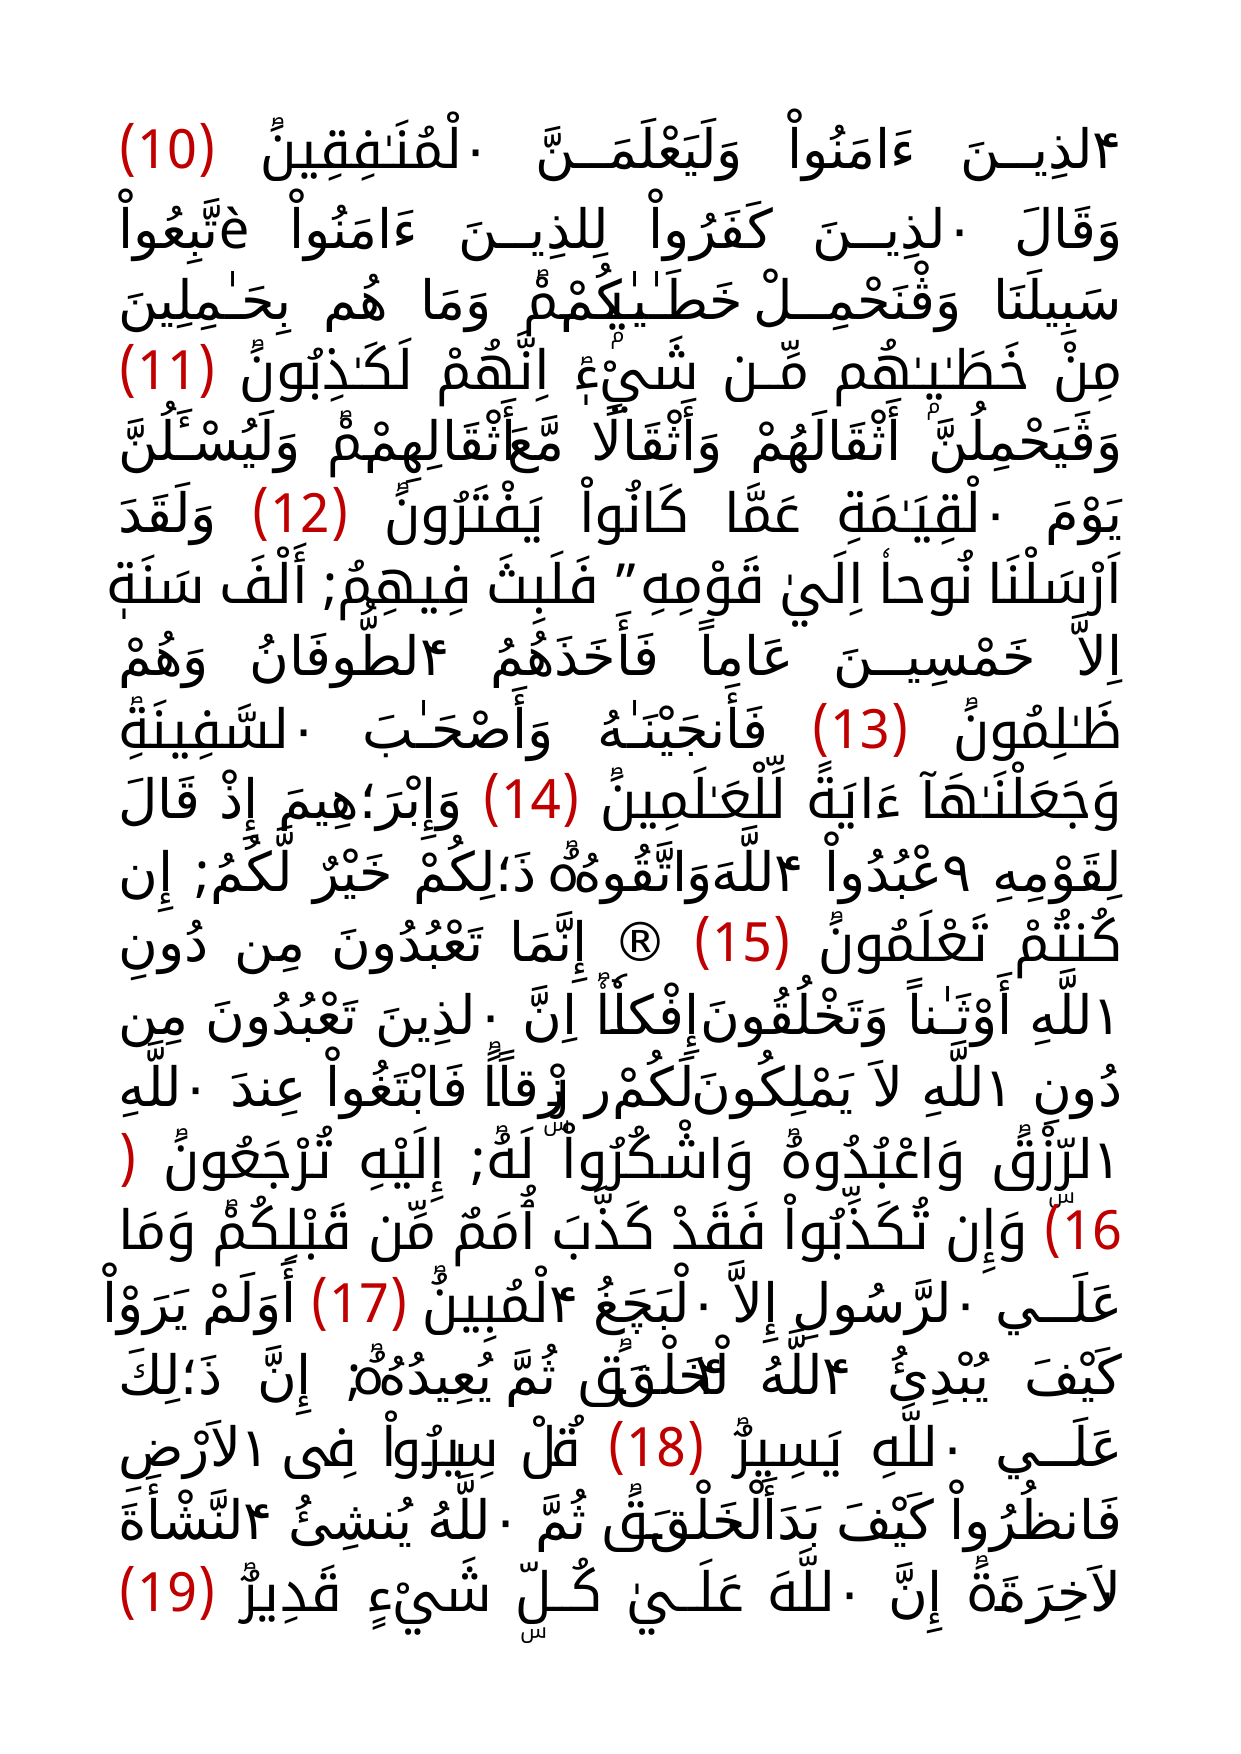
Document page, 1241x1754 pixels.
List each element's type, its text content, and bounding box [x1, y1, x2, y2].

text بِسْمِ ۱للَّهِ ۱لرَّحْمَـٰنِ ۱لرَّحِيمِ أَلَٓم؋ّٓؐ اَحَسِــبَ ۰لنَّاسُ أَنْ يُّتْرَكُوٓاْ أَنْ يَّقُولُوٓاْ ءَامَنَّا وَهُمْ لاَ يُفْتَنُونَؐ (1) وَلَقَدْ فَتَنَّا ۰لذِينَ مِن قَبْلِهِمْؐ فَلَيَعْلَمَــنَّ ۰للَّهُ ۴لذِيــنَ صَدَقُواْ وَلَيَعْلَمَــنَّ ۰لْكَـٰذِبِينَؐ (2) أَمْ حَسِــبَ ۰لذِينَ يَعْمَلُونَ ۰لسَّيِّـَٔاتِ أَنْ يَّسْبِقُونَاؐ سَآءَ مَا يَحْكُمُونَؐ (3) مَــن كَانَ يَرْجُواْ لِقَآءَ ۰للَّهِ فَإِنَّ أَجَــلَ ۰للَّهِ ءَلاَتٍؐ وَهُوَ ۰لسَّمِيعُ ۴لْعَلِيمُؐ (4) وَمَن جَـٰهَدَ فَإِنَّمَا يُجَـٰهِدُ لِنَفْسِهِؐ“ إِنَّ ۰للَّهَ لَغَنِــيّﹲ عَنِ ۱لْعَـٰلَمِينَؐ (5) وَالذِيــنَ ءَامَنُواْ وَعَمِلُواْ ۴ڤصَّـٰڤِــحَـٰــتِ لَنُكَفِّرَنَّ عَنْهُمْ سَيِّـَٔاتِهِمْ وَڤَنَجْزۣيَنَّهُمُ; أَحْسَنَ ۰ﻟ﮲ كَانُواْ يَعْمَلُونَؐ (6) ¥ وَوَصَّيْنَا ۰لِانسَـٰنَ بِوَ؛لِدَيْهِ حُسْناًؐ وَإِن جَـٰهَدَ؛كَ لِتُشْرۣكَ بِى مَا لَيْــسَ لَــكَ بِهِ” عِلْمٌ فَلاَ تُطِعْهُمَآؐ إِلَيَّ مَرْجِعُكُمْ فَٱُنَبِّيؖكُم بِمَا كُنتُمْ تَعْمَلُونَؐ (7) وَالذِيــنَ ءَامَنُواْ وَعَمِلُواْ ۴ڤصَّـٰڤِحَـٰــتِ لَنُدْخِلَنَّهُمْ فِى ۱ڤصَّـٰڤِحِينَؐ (8) وَمِــنَ ۰لنَّاسِ مَنْ يَّقُولُ ءَامَنَّا بِاللَّهِ فَإِذَآ ٱُوذِيَ فِى ۱للَّهِ جَعَلَ فِتْنَةَ ۰لنَّاسسسِ كَعَذَابِ ۱للَّهِؐ وَلَـئِن جَآءَ نَصْرٌ مِّن رَّبِّــكَ لَيَقُولُنَّ إِنَّا كُنَّا مَعَكُمُؐ; أَوَلَيْــسَ ۰للَّهُ بِأَعْلَمَ بِمَا فِى صُدُورۣ ۱لْعَـٰلَمِينَؐ (9) وَلَيَعْلَمَــنَّ ۰للَّهُ ۴لذِيــنَ ءَامَنُواْ وَلَيَعْلَمَــنَّ ۰لْمُنَـٰفِقِينَؐ (10) وَقَالَ ۰لذِيــنَ كَفَرُواْ لِلذِيــنَ ءَامَنُواْ èتَّبِعُواْ سَبِيلَنَا وَڤْنَحْمِــلْ خَطَـٰيۭـٰكُمْؐ وَمَا هُم بِحَـٰمِلِينَ مِنْ خَطَـٰيۭـٰهُم مِّــن شَيْءٖؐ اِنَّهُمْ لَكَـٰذِبُونَؐ (11) وَڤَيَحْمِلُنَّ أَثْقَالَهُمْ وَأَثْقَالًا مَّعَ أَثْقَالِهِمْؐ وَلَيُسْـَٔلُنَّ يَوْمَ ۰لْقِيَـٰمَةِ عَمَّا كَانُواْ يَفْتَرُونَؐ (12) وَلَقَدَ اَرْسَلْنَا نُوحاٗ اِلَيٰ قَوْمِهِ” فَلَبِثَ فِيهِمُ; أَلْفَ سَنَةٖ اِلاَّ خَمْسِيــنَ عَاماً فَأَخَذَهُمُ ۴لطُّوفَانُ وَهُمْ ظَـٰلِمُونَؐ (13) فَأَنجَيْنَـٰهُ وَأَصْحَـٰبَ ۰لسَّفِينَةِؐ وَجَعَلْنَـٰهَآ ءَايَةً لِّلْعَـٰلَمِينَؐ (14) وَإِبْرَ؛هِيمَ إِذْ قَالَ لِقَوْمِهِ ۹عْبُدُواْ ۴للَّهَ وَاتَّقُوهُؐ ذَ؛لِكُمْ خَيْرٌ لَّكُمُ; إِن كُنتُمْ تَعْلَمُونَؐ (15) ® إِنَّمَا تَعْبُدُونَ مِن دُونِ ۱للَّهِ أَوْثَـٰناً وَتَخْلُقُونَ إِفْكاٗؐ اِنَّ ۰لذِينَ تَعْبُدُونَ مِن دُونِ ۱للَّهِ لاَ يَمْلِكُونَ لَكُمْ رۣزْقاًؐ فَابْتَغُواْ عِندَ ۰للَّهِ ۱لرّۣزْقَؐ وَاعْبُدُوهُؐ وَاشْكُرُواْ لَهُؐ; إِلَيْهِ تُرْجَعُونَؐ (16) وَإِن تُكَذِّبُواْ فَقَدْ كَذَّبَ ٱُمَمٌ مِّن قَبْلِكُمْؐ وَمَا عَلَــي ۰لرَّسُولِ إِلاَّ ۰لْبَچَغُ ۴لْمُبِينُؐ (17) أَوَلَمْ يَرَوْاْ كَيْفَ يُبْدِﻯُٔ ۴للَّهُ ۴لْخَلْقَؐ ثُمَّ يُعِيدُهُؐ; إِنَّ ذَ؛لِكَ عَلَــي ۰للَّهِ يَسِيرٌؐ (18) قُلْ سِيرُواْ فِى ۱لاَرْضِ فَانظُرُواْ كَيْفَ بَدَأَ ۰لْخَلْقَؐ ثُمَّ ۰للَّهُ يُنشِىُٔ ۴لنَّشْأَةَ ۰لاَخِرَةَؐ إِنَّ ۰للَّهَ عَلَــيٰ كُــلّۣ شَيْءٍ قَدِيرٌؐ (19) يُعَذِّبُ مَنْ يَّشَآءُ وَيَرْحَمُ مَنْ يَّشَآءُؐ وَإِلَيْهِ تُقْلَبُونَؐ (20) وَمَآ أَنتُم بِمُعْجِزۣينَ فِى ۱لاَرْضِ وَلاَ فِى ۱لسَّمَآءِؐ وَمَا لَكُم مِّن دُونِ ۱للَّهِ مِنْ وَّلِيٍّ وَلاَ نَصِيرٍؐ (21) وَالذِيــنَ كَفَرُواْ بِـَٔايَـٰتِ ۱للَّهِ وَلِقَآئِهِ“ ٱُوْلَئِــكَ يَـئِسُواْ مِن رَّحْمَتِىؐ وَٱُوْلَئِــكَ لَهُمْ عَذَاب٘ اَلِيمٌؐ (22) فَمَا كَانَ جَوَابَ قَوْمِهِ“ إِلٓاَّ أَن قَالُواْ ۶قْتُلُوهُ أَوْ حَرّۣقُوهُؐ فَأَنجۭيٰهُ ۴للَّهُ مِنَ ۰لنّۭارۣؐ إِنَّ فِى ذَ؛لِــكَ ءَلاَيَـٰــتٍ لِّقَوْمٍ يُومِنُونَؐ (23) وَقَالَ إِنَّمَا "تَّخَذتُّم مِّن دُونِ ۱للَّهِ أَوْثَـٰناً مَّوَدَّةَۢ بَيْنَكُمْ فِى ۱لْحَيَوٰةِ ۱لدُّنْيۭاؐ ثُمَّ يَوْمَ ۰لْقِيَـٰمَةِ يَكْفُرُ بَعْضُكُم بِبَعْضٍ وَيَلْعَـنُ بَعْضُكُم بَعْضاًؐ وَمَأْوۭيٰكُمُ ۴لنَّارُ وَمَا لَكُم مِّن نَّـٰصِرۣينَؐ (24) © فَـَٔامَــنَ لَهُ„ لُوطٌؐ وَقَالَ إِنِّى مُهَاجِر٘ اِلَيٰ رَبِّيَؐ إِنَّهُ„ هُوَ ۰لْعَزۣيزُ ۴لْحَكِيمُؐ (25) وَوَهَبْنَا لَهُ; إِسْحَـٰقَ وَيَعْقُوبَؐ وَجَعَلْنَا فِى ذُرّۣيَّتِهِ ۱لنُّبُوٓءَةَ وَالْكِتَـٰبَؐ وَءَاتَيْنَـٰهُ أَجْرَهُ„ فِى ۱لدُّنْيۭاؐ وَإِنَّهُ„ فِى ۱لاَخِرَةِ لَمِــنَ ۰ڤصَّـٰڤِحِينَؐ (26) وَلُوطاٗ اِذْ قَالَ لِقَوْمِهِ“ إِنَّكُمْ لَتَاتُونَ ۰ڤْفَـٰحِشَةَ مَا سَبَقَكُم بِهَا مِنَ اَحَدٍ مِّــنَ ۰لْعَـٰلَمِينَ (27) أَئنَّكُمْ لَتَاتُونَ ۰لرّۣجَالَ وَتَقْطَعُونَ ۰لسَّبِيــلَ (28) وَتَاتُونَ فِى نَادِيكُمُ ۴لْمُنكَرَؐ فَمَا كَانَ جَوَابَ قَوْمِهِ“ إِلٓاَّ أَن قَالُواْ èيتِنَا بِعَذَابِ ۱للَّهِ إِن كُنتَ مِنَ ۰لصَّـٰدِقِينَؐ (29) قَالَ رَبِّ ۹نصُرْنِى عَلَــي ۰لْقَوْمِ ۱لْمُفْسِدِينَؐ (30) وَلَمَّا جَآءَتْ رُسُلُنَآ إِبْرَ؛هِيمَ بِالْبُشْرۭيٰ قَالُوٓاْ إِنَّا مُهْلِكُوٓاْ أَهْلِ هَـٰذِهِ ۱لْقَرْيَةِ إِنَّ أَهْلَهَا كَانُواْ ظَـٰلِمِينَؐ (31) قَالَ إِنَّ فِيهَا لُوطاًؐ قَالُواْ نَحْــنُ أَعْلَمُ بِمَن فِيهَاؐ ڤَنُنَجِّيَــنَّهُ„ وَأَهْلَهُ; إِلاَّ "مْرَأَتَهُ„ كَانَــتْ مِــنَ ۰لْغَـٰبِـرۣينَؐ (32) وَلَمَّآ أَن جَآءَتتتْ رُسُلُنَا لُوطاً سـ۬ـىٓءَ بِهِمْ وَضَاقَ بِهِمْ ذَرْعاًؐ وَقَالُواْ لاَ تَخَفْ وَلاَ تَحْزَنِ اِنَّا مُنَجُّوكككَ وَأَهْلَــكَ إِلاَّ "مْرَأَتَــكَ كَانَتْ مِــنَ ۰لْغَـٰبِـرۣينَؐ (33) إِنَّا مُنزۣلُونَ عَلَــيٰٓ أَهْلِ هَـٰذِهِ ۱لْقَرْيَةِ رۣجْزاً مِّــنَ ۰لسَّمَآءِ بِمَا كَانُواْ يَفْسُقُونَؐ (34) وَلَقَد تَّرَكْنَا مِنْهَآ ءَايَةَۢ بَيِّنَةً لِّقَوْمٍ يَعْقِلُونَؐ (35) ® وَإِلَــيٰ مَدْيَــنَ أَخَاهُمْ شُعَيْباً فَقَالَ يَـٰقَوْمِ ۹عْبُدُواْ ۴للَّهَ وَارْجُواْ ۴لْيَوْمَ ۰لاَخِرَ وَلاَ تَعْثَوْاْ فِى ۱لاَرْضِ مُفْسِدِينَؐ (36) فَكَذَّبُوهُ فَأَخَذَتْهُمُ ۴لرَّجْفَةُ فَأَصْبَحُواْ فِى دۭارۣهِمْ جَـٰثِمِينَؐ (37) وَعَاداً وَثَمُوداً وَقَد تَّبَيَّــنَ لَكُم مِّــن مَّسَـٰكِنِهِمْ وَزَيَّنَ لَهُمُ ۴لشَّيْطَـٰـــنُ أَعْمَـٰلَهُمْ فَصَدَّهُمْ عَـنِ ۱لسَّبِيلِ وَكَانُواْ مُسْتَبْصِرۣينَؐ (38) وَقَارُونَ وَفِرْعَوْنَ وَهَامَـٰنَؐ وَلَقَدْ جَآءَهُم مُّوسۭيٰ بِالْبَيِّنَـٰــتِ فَاسْتَكْبَرُواْ فِى ۱لاَرْضِ وَمَا كَانُواْ سَـٰبِقِينَؐ (39) فَكُلٗاّ اَخَذْنَا بِذَنۢبِهِؐ” فَمِنْهُم مَّنَ اَرْسَلْنَا عَلَيْهِ حَاصِباًؐ وَمِنْهُم مَّــنَ اَخَذَتْهُ ۴ڤصَّيْحَةُؐ وَمِنْهُم مَّــنْ خَسَفْنَا بِهِ ۱لاَرْضَؐ وَمِنْهُم مَّــنَ اَغْرَقْنَاؐ وَمَا كَانَ ۰للَّهُ لِيَظْلِمَهُمْؐ وَچَكِــن كَانُوٓاْ أَنفُسَهُمْ يَظْلِمُونَؐ (40) مَثَـلُ ۴لذِيــنَ "تَّخَذُواْ مِن دُونِ ۱للَّهِ أَوْلِيَآءَ كَمَثَـلِ ۱لْعَنكَبُوتِ 'تَّخَذَتْ بَيْتاًؐ وَإِنَّ أَوْهَنَ ۰لْبُيُوتِ لَبَيْتُ ۴لْعَنكَبُوتِ لَوْ كَانُواْ يَعْلَمُونَؐ (41) إِنَّ ۰للَّهَ يَعْلَمُ مَا تَدْعُونَ مِن دُونِهِ” مِــن شَيْءٍؐ وَهُوَ ۰لْعَزۣيزُ ۴لْحَكِيمُؐ (42) وَتِلْــكَ ۰لاَمْثَـٰــلُ نَضْرۣبُهَا لِلنَّاسِؐ وَمَا يَعْقِلُهَآ إِلاَّ ۰لْعَـٰلِمُونَؐ (43) خَلَــقَ ۰للَّهُ ۴لسَّمَـٰوَ؛تِ وَالاَرْضَ بِالْحَقﱢّؐ إِنَّ فِى ذَ؛لِــكَ ءَلاَيَةً لِّلْمُومِنِينَؐ (44) ۸تْــلُ مَآ ٱُوحِيَ إِلَيْكَ مِنَ ۰لْكِتَـٰــبِ وَأَقِمِ ۱لصَّلَوٰةَؐ إِنَّ ۰لصَّلَوٰةَ تَنْهۭــيٰ عَنِ ۱ڤْفَحْشَآءِ وَالْمُنكَرۣؐ وَلَذِكْرُ ۴للَّهِ أَكْبَرُؐ وَاللَّهُ يَعْلَمُ مَا تَصْنَعُونَؐ (45) ¤ وَلاَ تُجَـٰدِلُوٓاْ أَهْلَ ۰لْكِتَـٰــبِ إِلاَّ بِالتِى هِــيَ أَحْسَنُؐ إِلاَّ ۰لذِينَ ظَلَمُواْ مِنْهُمْؐ وَقُولُوٓاْ ءَامَنَّا بِاﻟـذِىٓ ٱُنزۣلَ إِلَيْنَا وَٱُنزۣلَ إِلَيْكُمْ وَإِچَهُنَا وَإِچَهُكُمْ وَ؛حِدٌ وَنَحْــنُ لَهُ„ مُسْلِمُونَؐ (46) وَكَذَ؛لِــكَ أَنزَلْنَآ إِلَيْــكَ ۰لْكِتَـٰـــبَؐ فَالذِيــنَ ءَاتَيْنَـٰهُمُ ۴لْكِتَـٰــبَ يُومِنُونَ بِهِ” وَمِنْ هَـٰٓؤُلآَءِ مَنْ يُّومِنُ بِهِؐ” وَمَا يَجْحَدُ بِـَٔايَـٰتِنَآ إِلاَّ ۰لْكَـٰفِرُونَؐ (47) وَمَا كُنــتَ تَتْلُواْ مِــن قَبْلِهِ” مِن كِتَـٰبٍ وَلاَ تَخُطُّهُ„ بِيَمِينِــكَؐ إِذاً لاَّرْتَابَ ۰لْمُبْطِلُونَؐ (48) بَلْ هُوَ ءَايَـٰتٛ بَيِّنَـٰتٌ فِى صُدُورۣ ۱لذِينَ ٱُوتُواْ ۴لْعِلْمَؐ وَمَا يَجْحَدُ بِـَٔايَـٰتِنَآ إِلاَّ ۰لظَّـٰلِمُونَؐ (49) وَقَالُواْ لَوْلآَ ٱُنزۣلَ عَلَيْهِ ءَايَـٰتٌ مِّن رَّبِّهِؐ” قُلِ اِنَّمَا ۰لاَيَـٰتُ عِندَ ۰للَّهِ وَإِنَّمَآ أَنَا نَذِيرٌ مُّبِين٘ؐ (50) اَوَلَمْ يَكْفِهِمُ; أَنَّـآ أَنزَلْنَا عَلَيْــكَ ۰لْكِتَـٰبَ يُتْلۭــيٰ عَلَيْهِمُؐ; إِنَّ فِى ذَ؛لِــكَ لَرَحْمَةً وَذِكْرۭيٰ لِقَوْمٍ يُومِنُونَؐ (51) قُــلْ كَفۭـيٰ بِاللَّهِ بَيْنِى وَبَيْنَكُمْ شَهِيداًؐ يَعْلَمُ مَا فِى ۱لسَّمَـٰوَ؛تِ وَالاَرْضِؐ وَالذِيــنَ ءَامَنُواْ بِالْبَـٰطِلِ وَكَفَرُواْ بِاللَّهِ ٱُوْلَئِكَ هُمُ ۴لْخَـٰسِرُونَؐ (52) وَيَسْتَعْجِلُونَــكَ بِالْعَذَابِؐ وَلَوْلآَ أَجَــلٌ مُّسَمّيً لَّجَآءَهُمُ ۴لْعَذَابُ وَلَيَاتِيَنَّهُم بَغْتَةً وَهُمْ لاَ يَشْعُرُونَؐ (53) يَسْتَعْجِلُونَــكَ بِالْعَذَابِؐ وَإِنَّ جَهَنَّمَ ڤَمُحِيطَةٛ بِالْكۭـٰفِـرۣينَؐ (54) يَوْمَ يَغْشۭيٰهُمُ ۴لْعَذَابُ مِن فَوْقِهِمْ وَمِــن تَحْتِ أَرْجُلِهِمْ وَيَقُولُ ذُوقُواْ مَا كُنتُمْ تَعْمَلُونَؐ (55) يَـٰعِبَادِيَ ۰لذِينَ ءَامَنُوٓاْ إِنَّ أَرْضِى وَ؛سِعَةٌ فَإِيَّـٰيَ فَاعْبُدُونِؐ (56) كُلُّ نَفْسٍ ذَآئِقَةُ ۴لْمَوْتِؐ ثُمَّ إِلَيْنَا تُرْجَعُونَؐ (57) وَالذِيــنَ ءَامَنُواْ وَعَمِلُواْ ۴ڤصَّـٰڤِحَـٰتِ لَنُبَوّۣيؕنَّهُم مِّنَ ۰لْجَنَّةِ غُرَفاً تَجْرۣى مِن تَحْتِهَا ۰لاَنْهَـٰرُ خَـٰلِدِينَ فِيهَاؐ نِعْمَ أَجْرُ ۴لْعَـٰمِلِينَؐ (58) ۰لذِينَ صَبَرُواْ وَعَلَيٰ رَبِّهِمْ يَتَوَكَّلُونَؐ (59) ® وَكَأَيِّن مِّن دَآبَّةٍ لاَّ تَحْمِلُ رۣزْقَهَا ۰للَّهُ يَرْزُقُهَا وَإِيَّاكُمْؐ وَهُوَ ۰لسَّمِيعُ ۴لْعَلِيمُؐ (60) وَلَـئِــن سَأَلْتَهُم مَّــنْ خَلَــقَ ۰لسَّمَـٰوَ؛تِ وَالاَرْضَ وَسَخَّرَ ۰لشَّمْسَ وَالْقَمَرَ لَيَقُولُــنَّ ۰للَّهُؐ فَأَنّۭيٰ يُوفَكُونَؐ (61) ۰للَّهُ يَبْسُطُ ۴لرّۣزْقَ لِمَنْ يَّشَآءُ مِنْ عِبَادِهِ” وَيَقْدِرُ لَهُؐ; إِنَّ ۰للَّهَ بِكُــلّۣ شَيْءٖ عَلِيمٌؐ (62) وَلَـئِــن سَأَلْتَهُم مَّن نَّزَّلَ مِــنَ ۰لسَّمَآءِ مَآءً فَأَحْيۭا بِهِ ۱لاَرْضضضَ مِـنۢ بَعْدِ مَوْتِهَا لَيَقُولُــنَّ ۰للَّهُؐ قُـلِ ۱لْحَمْدُ لِلهِؐ بَــلَ اَكْثَرُهُمْ لاَ يَعْقِلُونَؐ (63) وَمَا هَـٰذِهِ ۱لْحَيَوٰةُ ۴لدُّنْيۭآ إِلاَّ لَهْوٌ وَلَعِبٌؐ وَإِنَّ ۰لدَّارَ ۰لاَخِرَةَ لَهِــيَ ۰لْحَيَوَانُ لَوْ كَانُواْ يَعْلَمُونَؐ (64) فَإِذَا رَكِبُواْ فِى ۱لْفُلْكِ دَعَوُاْ ۴للَّهَ مُخْلِصِيــنَ لَهُ ۴لدِّينَؐ فَلَمَّا نَجّۭيٰهُمُ; إِلَي ۰لْبَرّۣ إِذَا هُمْ يُشْرۣكُونَ (65) لِيَكْفُرُواْ بِمَآ ءَاتَيْنَـٰهُمْؐ وَلِيَتَمَتَّعُواْ فَسَوْفَ يَعْلَمُونَؐ (66) أَوَلَمْ يَرَوَاْ اَنَّا جَعَلْنَا حَرَماٗ —امِناً وَيُتَخَطَّفُ ۴لنَّاسُ مِنْ حَوْلِهِمُؐ; أَفَبِالْبَـٰطِلِ يُومِنُونَ وَبِنِعْمَةِ ۱للَّهِ يَكْفُرُونَؐ (67) وَمَنَ اَظْلَمُ مِمَّنِ 'فْتَرۭيٰ عَلَــي ۰للَّهِ كَذِباٗ اَوْ كَذَّبَ بِالْحَــقّۣ لَمَّا جَآءَهُؐ; أَلَيْسَ فِى جَهَنَّمَ مَثْويً لِّلْكۭـٰفِـرۣينَؐ (68) وَالذِينَ جَـٰهَدُواْ فِينَا لَنَهْدِيَنَّهُمْ سُبُلَنَاؐ وَإِنَّ ۰للَّهَ لَمَعَ ۰ڤْمُحْسِنِينَ (69) [118, 118, 1122, 1634]
